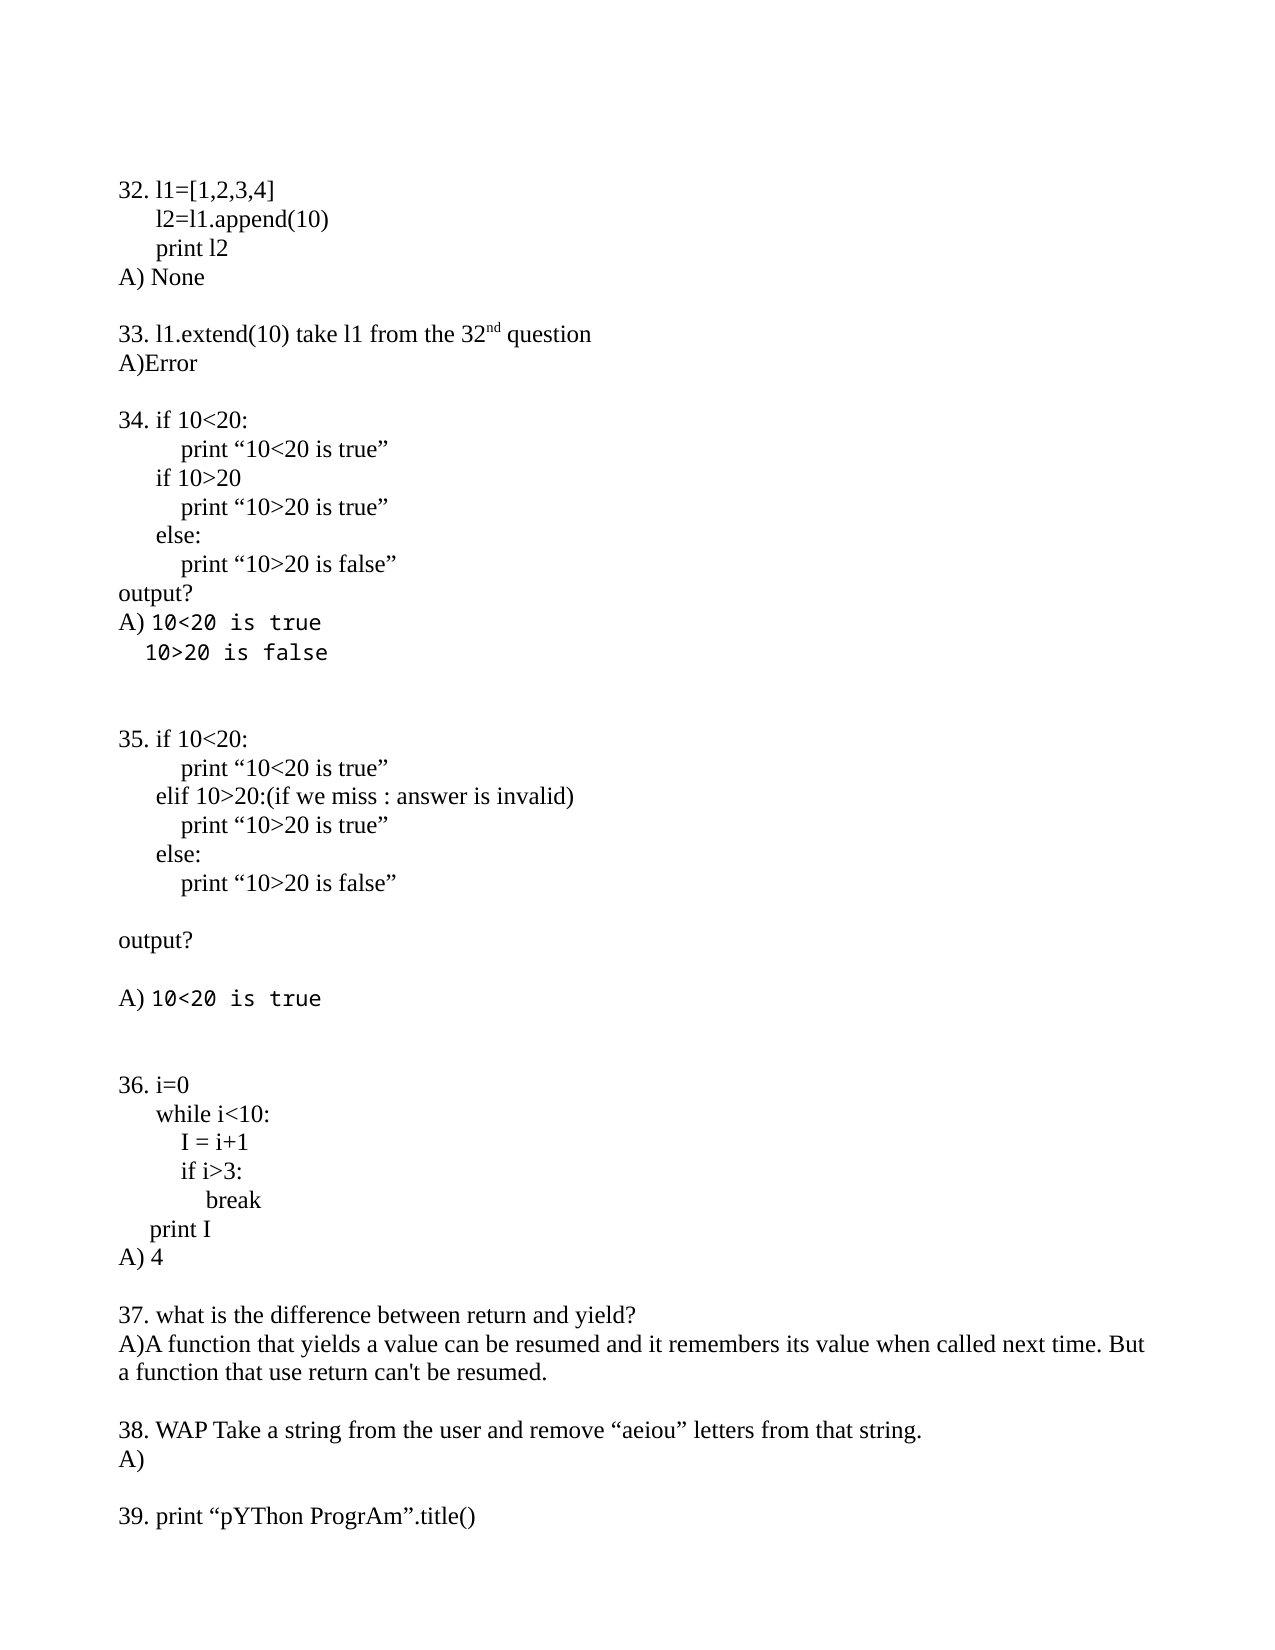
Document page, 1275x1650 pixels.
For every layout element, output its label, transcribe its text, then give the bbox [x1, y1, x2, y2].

text output? [118, 578, 1157, 607]
text A)A function that yields a value can be resumed and it remembers its value when called next time. But a function that use return can't be resumed. [118, 1329, 1157, 1386]
text A)Error [118, 348, 1157, 377]
text A) [118, 1444, 1157, 1472]
text 37. what is the difference between return and yield? [118, 1300, 1157, 1329]
text print “10>20 is false” [118, 868, 1157, 896]
text output? [118, 925, 1157, 954]
text if i>3: [118, 1156, 1157, 1185]
text l2=l1.append(10) [118, 204, 1157, 233]
text while i<10: [118, 1099, 1157, 1127]
text A) 10<20 is true [118, 983, 1157, 1012]
text A) 10<20 is true [118, 607, 1157, 637]
text print I [118, 1214, 1157, 1242]
text else: [118, 839, 1157, 868]
text print “10<20 is true” [118, 753, 1157, 781]
text elif 10>20:(if we miss : answer is invalid) [118, 781, 1157, 810]
text 32. l1=[1,2,3,4] [118, 176, 1157, 204]
text print “10>20 is true” [118, 810, 1157, 839]
text 38. WAP Take a string from the user and remove “aeiou” letters from that string. [118, 1415, 1157, 1444]
text 34. if 10<20: [118, 406, 1157, 434]
text print “10<20 is true” [118, 434, 1157, 463]
text A) None [118, 262, 1157, 291]
text 35. if 10<20: [118, 724, 1157, 753]
text else: [118, 521, 1157, 549]
text print “10>20 is false” [118, 549, 1157, 578]
text break [118, 1185, 1157, 1214]
text 39. print “pYThon ProgrAm”.title() [118, 1501, 1157, 1530]
text 10>20 is false [118, 637, 1157, 666]
text if 10>20 [118, 463, 1157, 492]
text print l2 [118, 233, 1157, 262]
text A) 4 [118, 1242, 1157, 1271]
text 33. l1.extend(10) take l1 from the 32nd question [118, 319, 1157, 348]
text I = i+1 [118, 1127, 1157, 1156]
text print “10>20 is true” [118, 492, 1157, 521]
text 36. i=0 [118, 1070, 1157, 1099]
